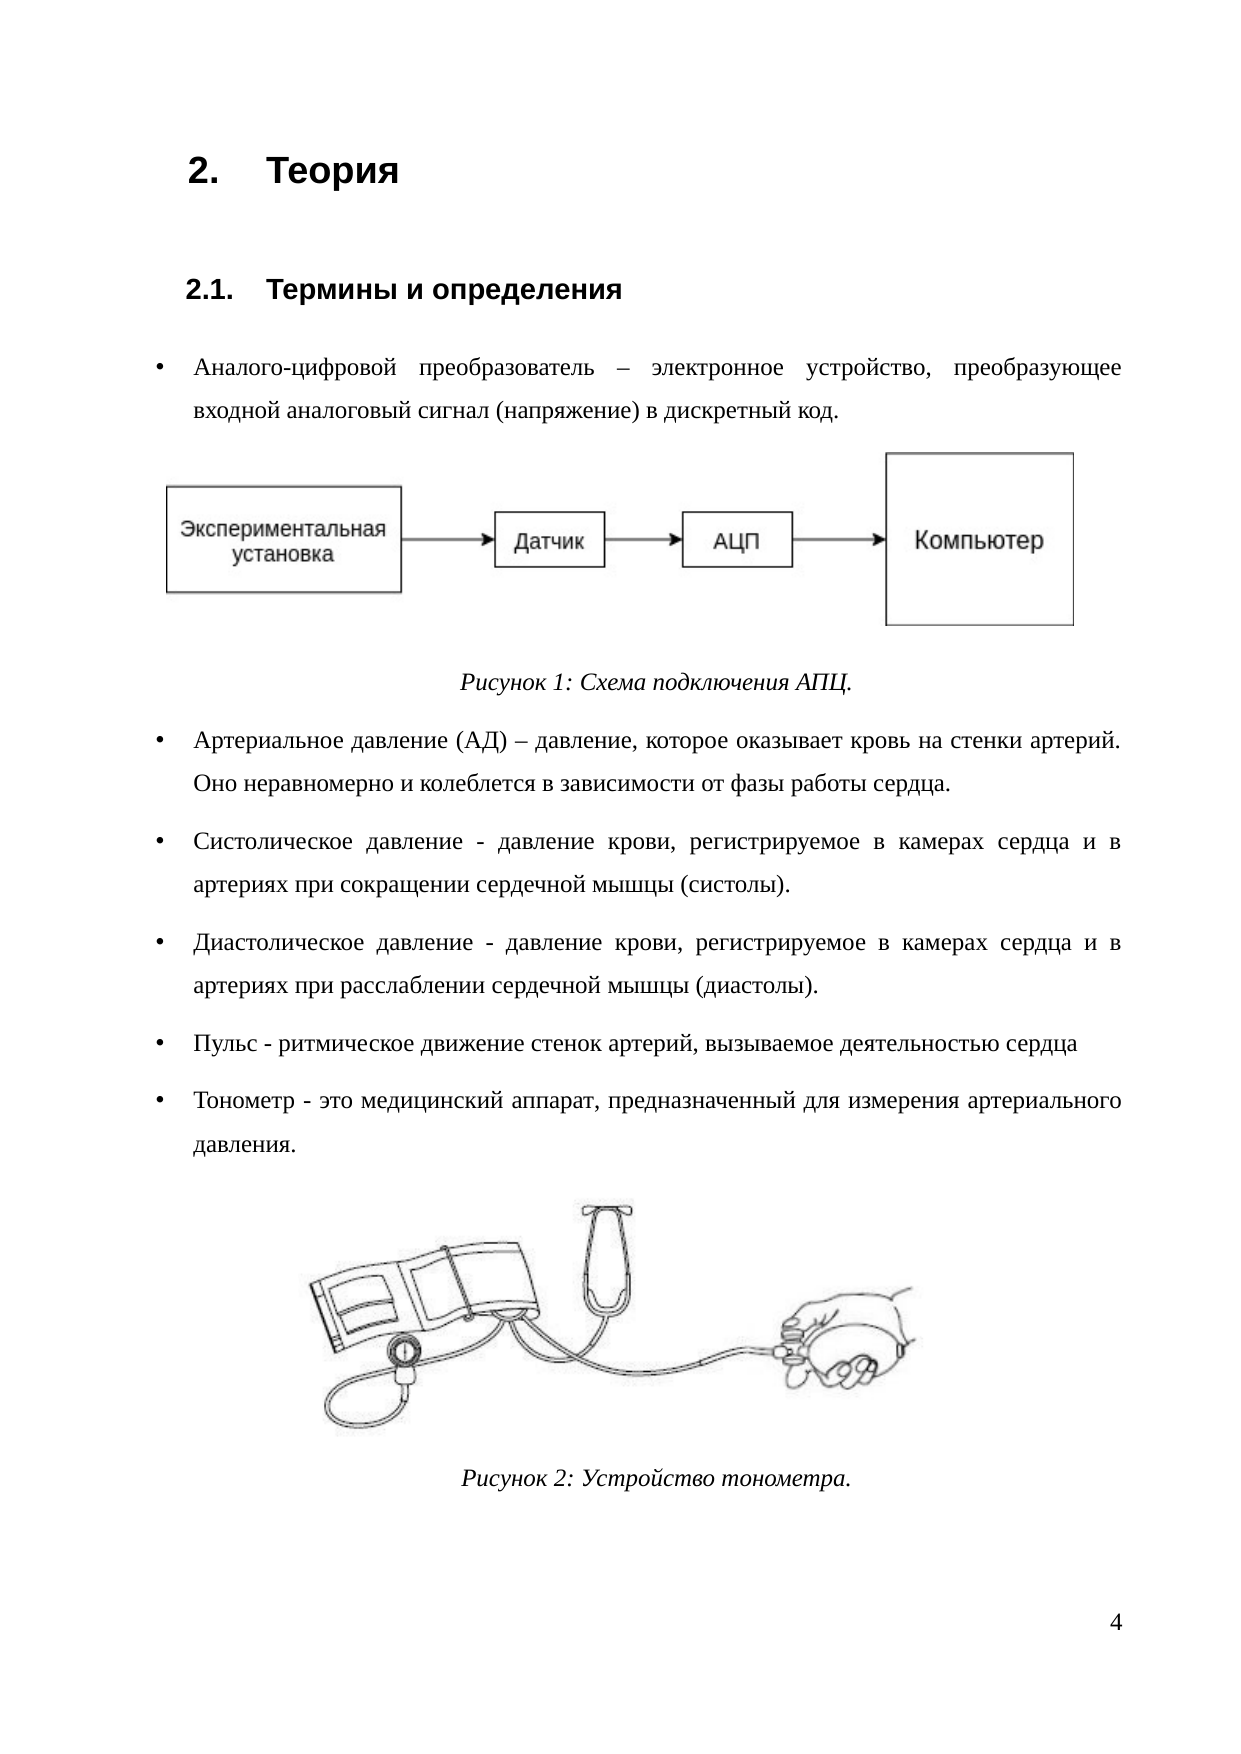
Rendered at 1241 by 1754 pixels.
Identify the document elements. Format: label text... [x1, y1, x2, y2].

list Систолическое давление - давление крови, регистрируемое в камерах сердца и в артериях при сокращении сердечной мышцы (систолы). [156, 826, 1122, 898]
picture [166, 452, 1074, 626]
subtitle Теория [118, 148, 1122, 191]
list Артериальное давление (АД) – давление, которое оказывает кровь на стенки артерий. Оно неравномерно и колеблется в зависимости от фазы работы сердца. [156, 725, 1122, 797]
list Тонометр - это медицинский аппарат, предназначенный для измерения артериального давления. [156, 1086, 1122, 1157]
list Рисунок 1: Схема подключения АПЦ. [156, 667, 1122, 696]
list Аналого-цифровой преобразователь – электронное устройство, преобразующее входной аналоговый сигнал (напряжение) в дискретный код. [156, 352, 1122, 424]
list Диастолическое давление - давление крови, регистрируемое в камерах сердца и в артериях при расслаблении сердечной мышцы (диастолы). [156, 927, 1122, 999]
subtitle Термины и определения [118, 272, 1122, 306]
picture [298, 1186, 942, 1451]
list Пульс - ритмическое движение стенок артерий, вызываемое деятельностью сердца [156, 1028, 1122, 1057]
list Рисунок 2: Устройство тонометра. [156, 1463, 1122, 1492]
